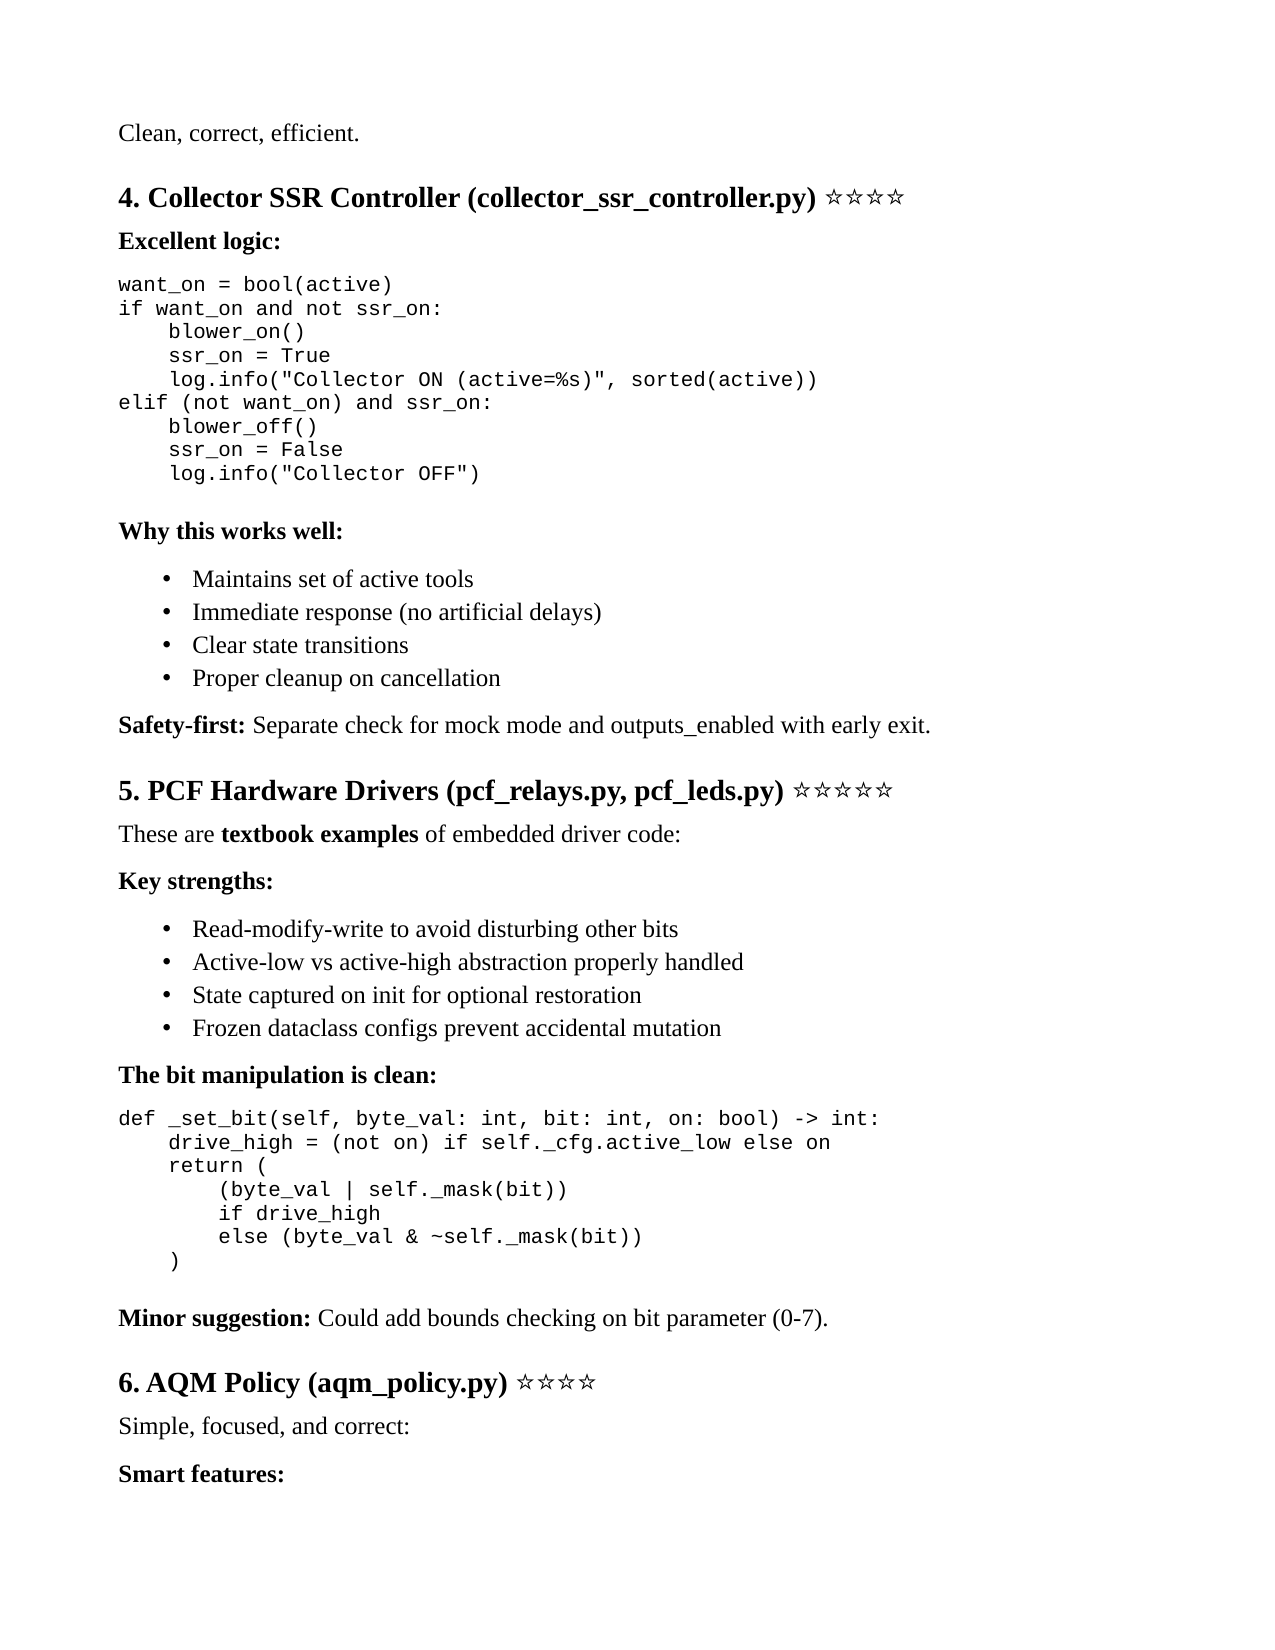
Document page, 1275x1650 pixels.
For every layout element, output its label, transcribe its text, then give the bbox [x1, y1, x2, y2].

list Read-modify-write to avoid disturbing other bits [162, 914, 1157, 943]
subtitle 5. PCF Hardware Drivers (pcf_relays.py, pcf_leds.py) ⭐⭐⭐⭐⭐ [118, 773, 1157, 806]
text The bit manipulation is clean: [118, 1061, 1157, 1089]
list Proper cleanup on cancellation [162, 663, 1157, 692]
text want_on = bool(active) [118, 274, 1157, 298]
text log.info("Collector ON (active=%s)", sorted(active)) [118, 368, 1157, 392]
text (byte_val | self._mask(bit)) [118, 1179, 1157, 1203]
list State captured on init for optional restoration [162, 980, 1157, 1009]
text if want_on and not ssr_on: [118, 298, 1157, 321]
text ssr_on = False [118, 439, 1157, 463]
text Why this works well: [118, 516, 1157, 545]
text blower_on() [118, 321, 1157, 345]
text def _set_bit(self, byte_val: int, bit: int, on: bool) -> int: [118, 1108, 1157, 1132]
list Clear state transitions [162, 630, 1157, 659]
text Excellent logic: [118, 226, 1157, 255]
text Simple, focused, and correct: [118, 1411, 1157, 1440]
subtitle 6. AQM Policy (aqm_policy.py) ⭐⭐⭐⭐ [118, 1365, 1157, 1399]
text ssr_on = True [118, 345, 1157, 368]
subtitle 4. Collector SSR Controller (collector_ssr_controller.py) ⭐⭐⭐⭐ [118, 180, 1157, 214]
text blower_off() [118, 416, 1157, 439]
text log.info("Collector OFF") [118, 463, 1157, 487]
text else (byte_val & ~self._mask(bit)) [118, 1226, 1157, 1250]
text return ( [118, 1156, 1157, 1179]
list Frozen dataclass configs prevent accidental mutation [162, 1013, 1157, 1042]
list Active-low vs active-high abstraction properly handled [162, 947, 1157, 976]
text Minor suggestion: Could add bounds checking on bit parameter (0-7). [118, 1303, 1157, 1332]
text ) [118, 1250, 1157, 1274]
text elif (not want_on) and ssr_on: [118, 392, 1157, 416]
text if drive_high [118, 1203, 1157, 1226]
list Maintains set of active tools [162, 564, 1157, 593]
list Immediate response (no artificial delays) [162, 597, 1157, 626]
text Key strengths: [118, 866, 1157, 895]
text Safety-first: Separate check for mock mode and outputs_enabled with early exit. [118, 711, 1157, 739]
text These are textbook examples of embedded driver code: [118, 819, 1157, 847]
text Clean, correct, efficient. [118, 118, 1157, 147]
text Smart features: [118, 1459, 1157, 1488]
text drive_high = (not on) if self._cfg.active_low else on [118, 1132, 1157, 1156]
